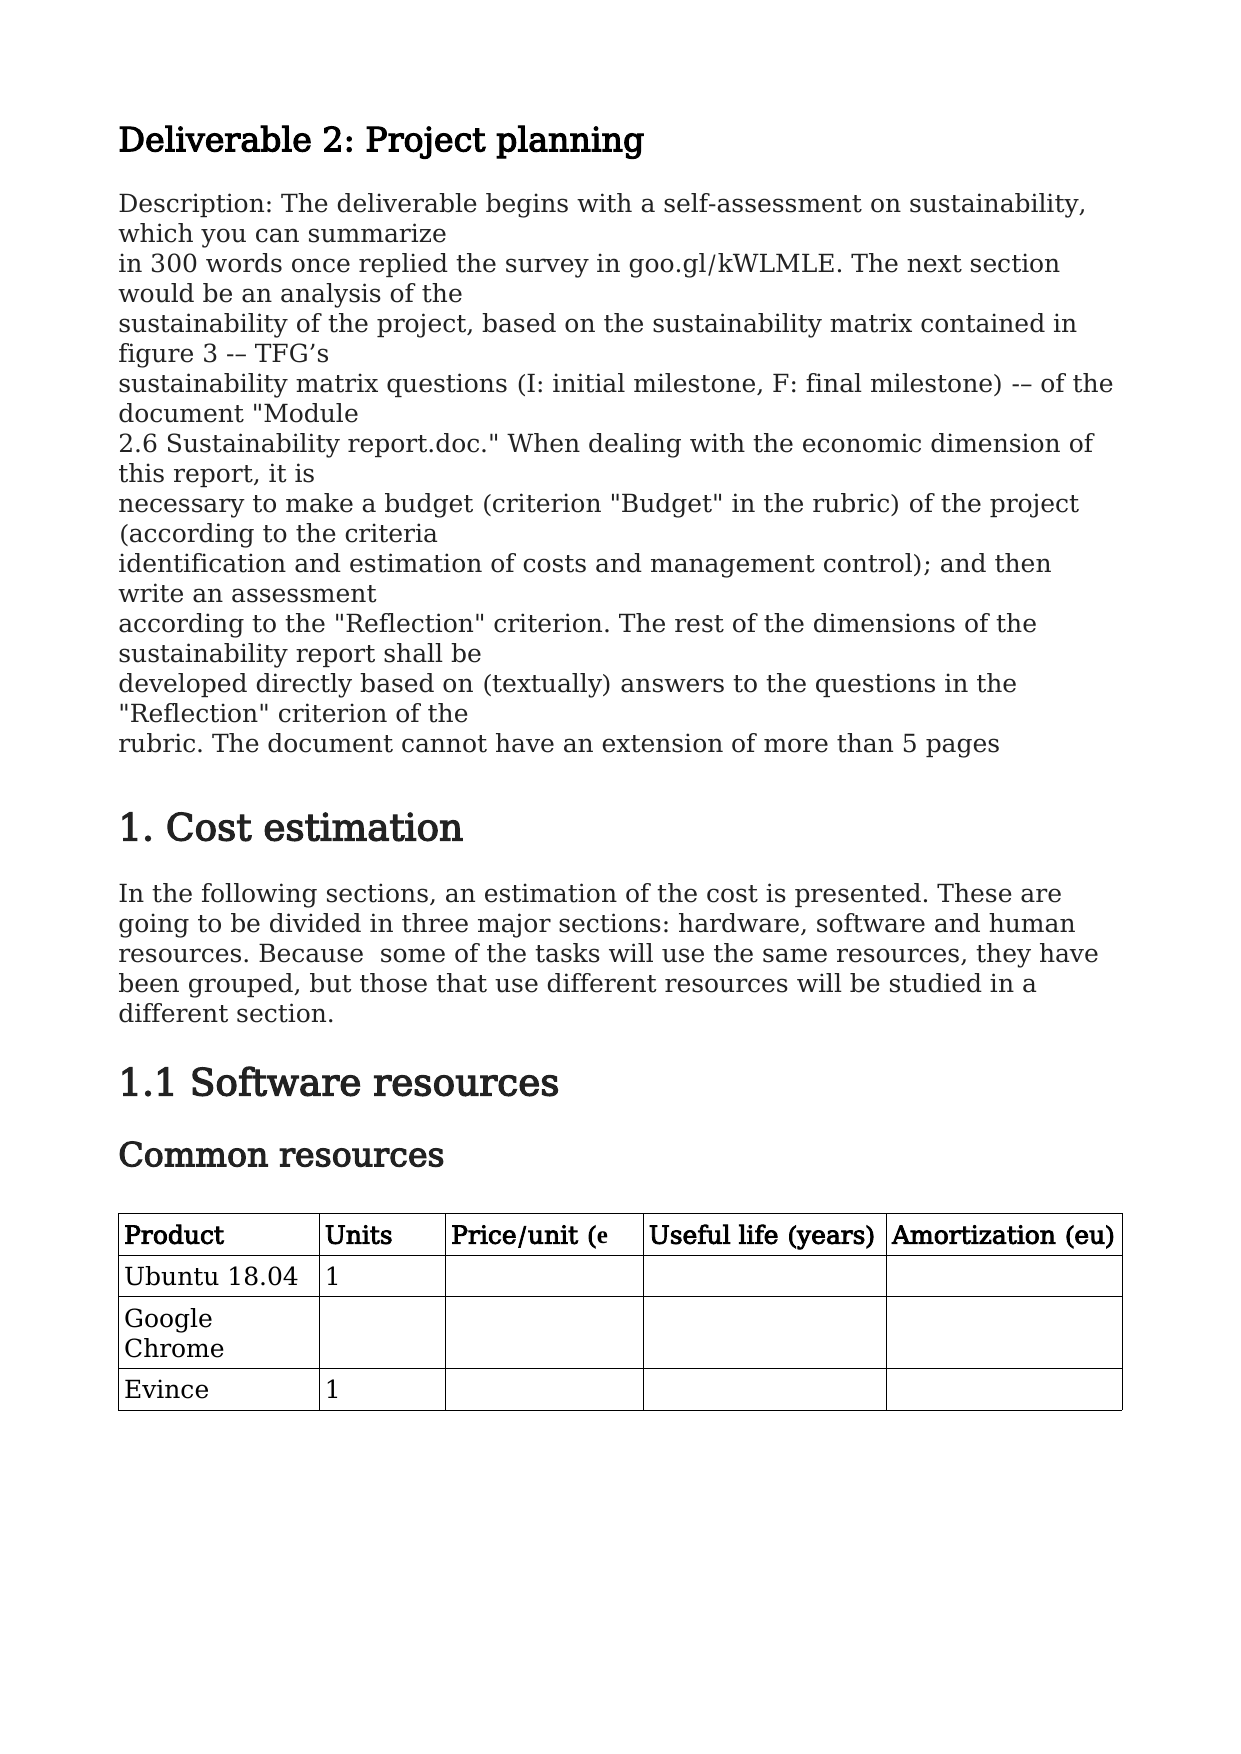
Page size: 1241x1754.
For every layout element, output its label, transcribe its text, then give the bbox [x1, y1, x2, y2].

text identification and estimation of costs and management control); and then write an assessment [118, 548, 1122, 608]
table_header Product [119, 1214, 319, 1255]
table_cell [446, 1256, 643, 1296]
table_cell Ubuntu 18.04 [119, 1256, 319, 1296]
table_cell 1 [320, 1256, 445, 1296]
text Common resources [118, 1133, 1122, 1173]
table_cell [446, 1369, 643, 1409]
text Description: The deliverable begins with a self-assessment on sustainability, which you can summarize [118, 188, 1122, 248]
table_header Useful life (years) [644, 1214, 886, 1255]
text necessary to make a budget (criterion "Budget" in the rubric) of the project (according to the criteria [118, 488, 1122, 548]
table_cell [320, 1297, 445, 1368]
table_cell 1 [320, 1369, 445, 1409]
text Deliverable 2: Project planning [118, 118, 1122, 158]
text sustainability matrix questions (I: initial milestone, F: final milestone) -– of the document "Module [118, 368, 1122, 428]
table_cell [644, 1369, 886, 1409]
table_header Units [320, 1214, 445, 1255]
text in 300 words once replied the survey in goo.gl/kWLMLE. The next section would be an analysis of the [118, 248, 1122, 308]
table_cell Evince [119, 1369, 319, 1409]
text rubric. The document cannot have an extension of more than 5 pages [118, 728, 1122, 758]
table_cell [887, 1297, 1122, 1368]
table_header Price/unit (e [446, 1214, 643, 1255]
text sustainability of the project, based on the sustainability matrix contained in figure 3 -– TFG’s [118, 308, 1122, 368]
text In the following sections, an estimation of the cost is presented. These are going to be divided in three major sections: hardware, software and human resources. Because some of the tasks will use the same resources, they have been grouped, but those that use different resources will be studied in a different section. [118, 878, 1122, 1028]
table_cell [887, 1369, 1122, 1409]
text according to the "Reflection" criterion. The rest of the dimensions of the sustainability report shall be [118, 608, 1122, 668]
table_header Amortization (eu) [887, 1214, 1122, 1255]
text developed directly based on (textually) answers to the questions in the "Reflection" criterion of the [118, 668, 1122, 728]
text 1. Cost estimation [118, 803, 1122, 848]
table_cell [446, 1297, 643, 1368]
table_cell [887, 1256, 1122, 1296]
text 1.1 Software resources [118, 1058, 1122, 1103]
text 2.6 Sustainability report.doc." When dealing with the economic dimension of this report, it is [118, 428, 1122, 488]
table_cell [644, 1297, 886, 1368]
table_cell Google Chrome [119, 1297, 319, 1368]
table_cell [644, 1256, 886, 1296]
